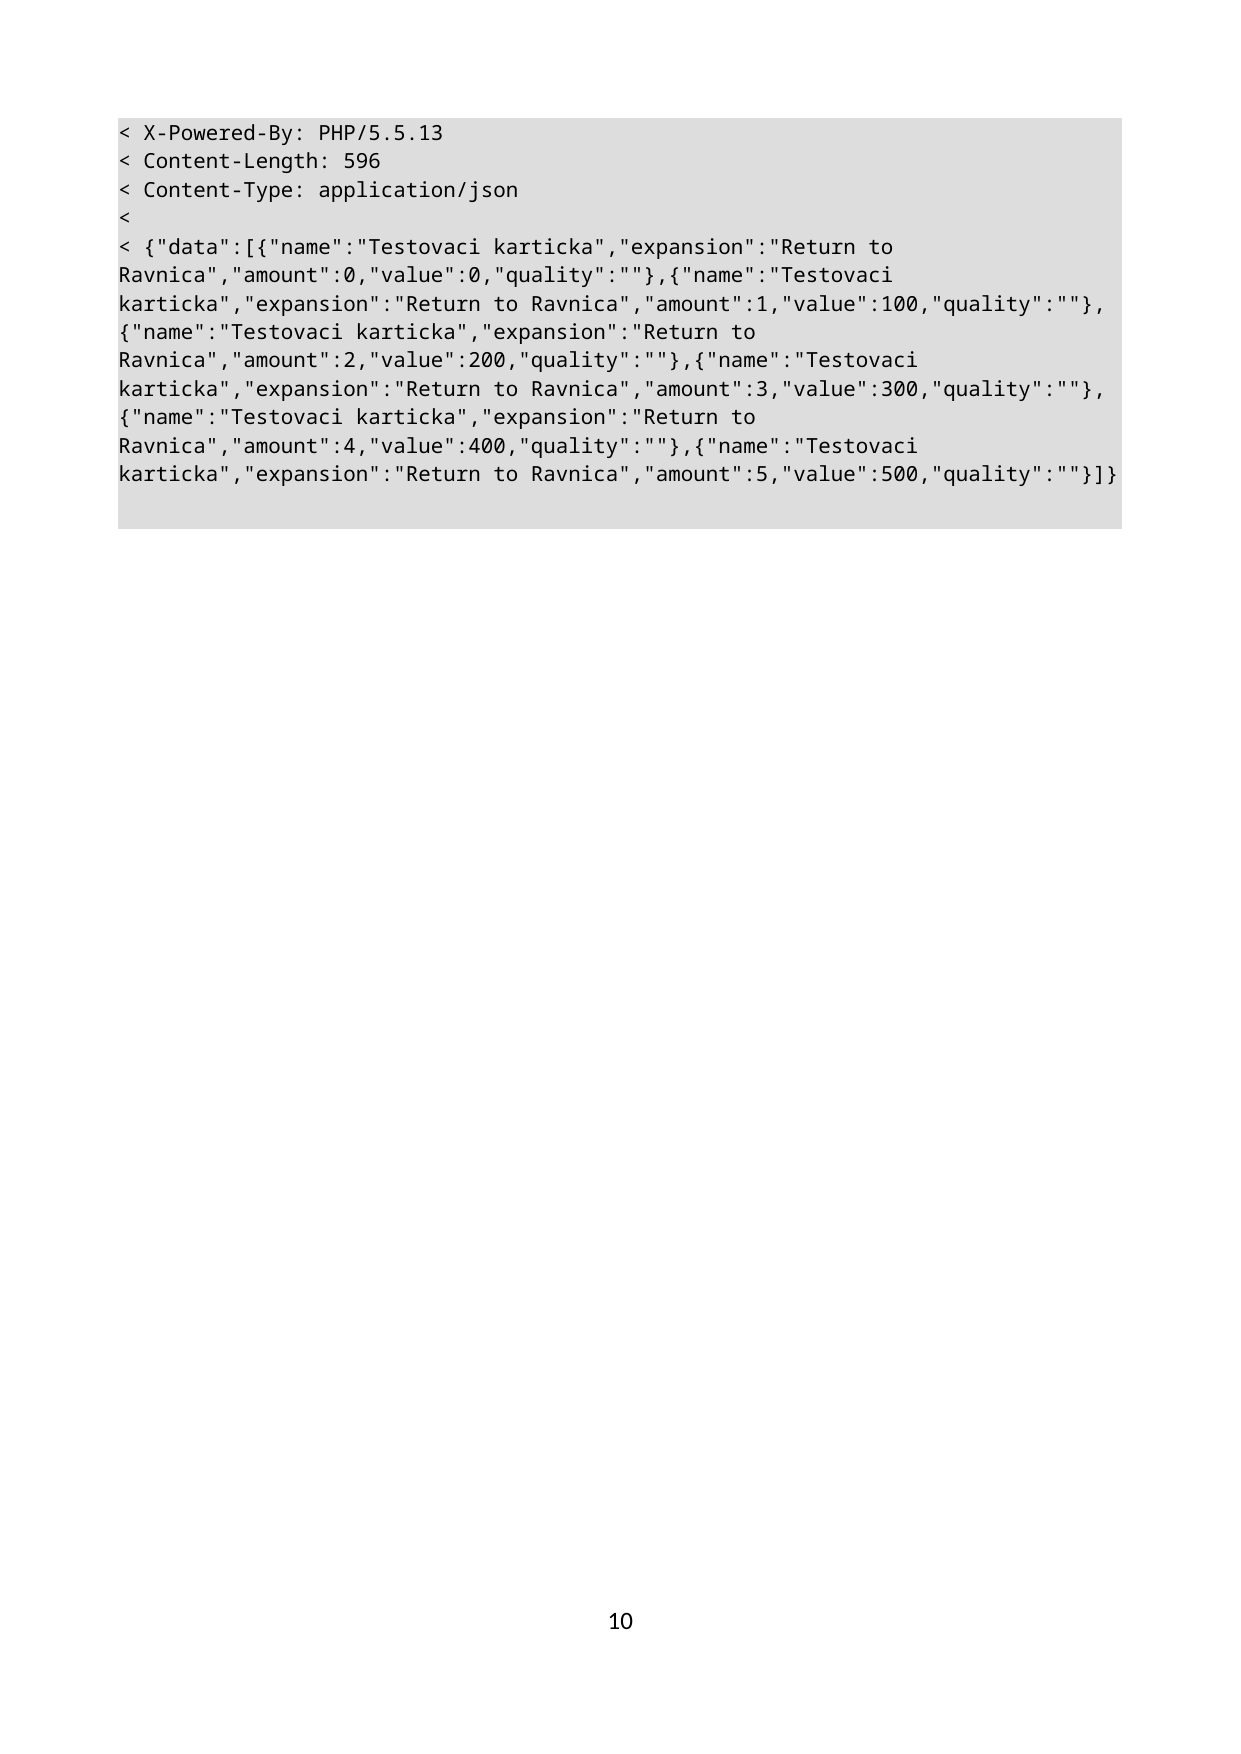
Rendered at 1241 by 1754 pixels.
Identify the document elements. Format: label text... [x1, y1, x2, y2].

text < X-Powered-By: PHP/5.5.13 < Content-Length: 596 < Content-Type: application/json < < {"data":[{"name":"Testovaci karticka","expansion":"Return to Ravnica","amount":0,"value":0,"quality":""},{"name":"Testovaci karticka","expansion":"Return to Ravnica","amount":1,"value":100,"quality":""},{"name":"Testovaci karticka","expansion":"Return to Ravnica","amount":2,"value":200,"quality":""},{"name":"Testovaci karticka","expansion":"Return to Ravnica","amount":3,"value":300,"quality":""},{"name":"Testovaci karticka","expansion":"Return to Ravnica","amount":4,"value":400,"quality":""},{"name":"Testovaci karticka","expansion":"Return to Ravnica","amount":5,"value":500,"quality":""}]} [118, 118, 1122, 488]
